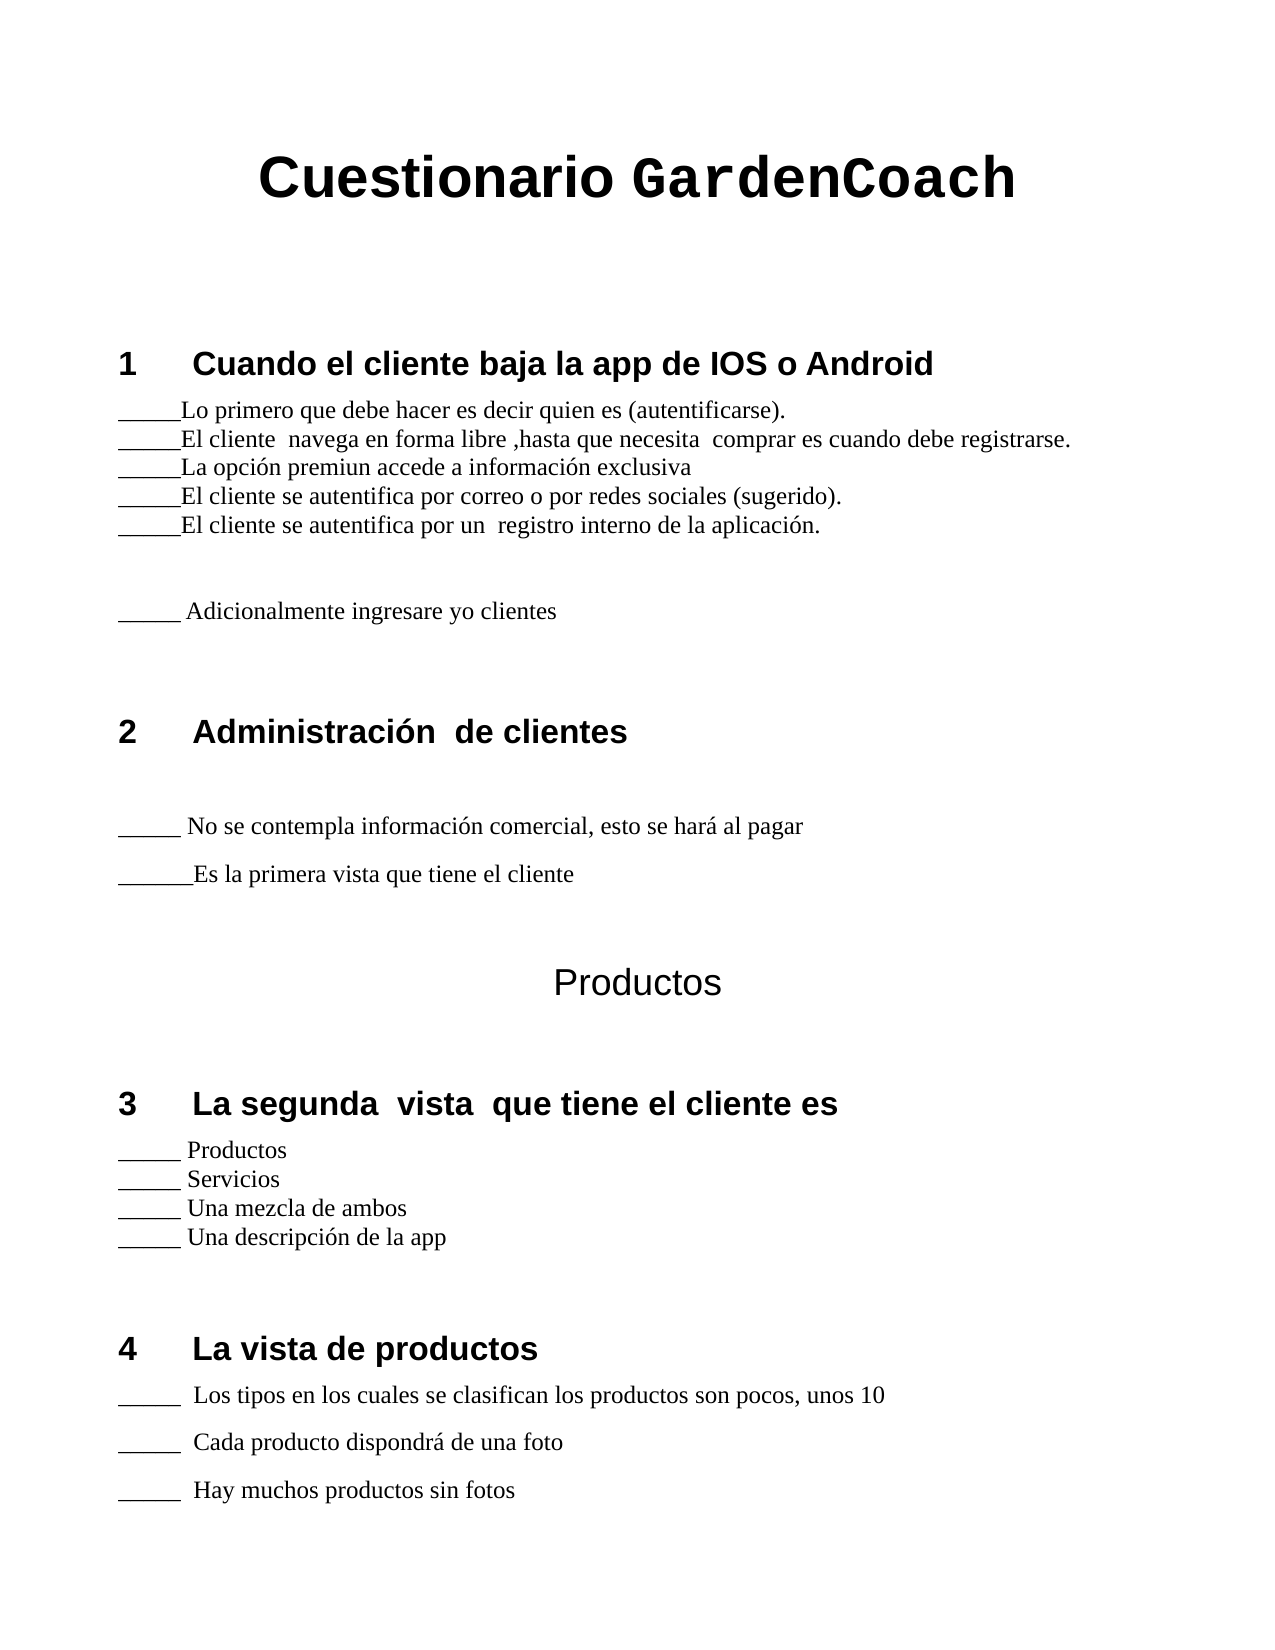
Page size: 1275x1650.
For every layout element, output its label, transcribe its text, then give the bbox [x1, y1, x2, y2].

subtitle Administración de clientes [118, 712, 1157, 751]
text _____ Cada producto dispondrá de una foto [118, 1427, 1157, 1456]
subtitle La segunda vista que tiene el cliente es [118, 1084, 1157, 1123]
text _____Lo primero que debe hacer es decir quien es (autentificarse). [118, 395, 1157, 424]
text _____ Productos [118, 1135, 1157, 1164]
text _____ Una descripción de la app [118, 1222, 1157, 1250]
subtitle Productos [118, 960, 1157, 1003]
text _____ Una mezcla de ambos [118, 1193, 1157, 1222]
text _____ Los tipos en los cuales se clasifican los productos son pocos, unos 10 [118, 1380, 1157, 1408]
subtitle Cuando el cliente baja la app de IOS o Android [118, 344, 1157, 382]
text _____La opción premiun accede a información exclusiva [118, 452, 1157, 481]
subtitle La vista de productos [118, 1329, 1157, 1367]
text _____El cliente navega en forma libre ,hasta que necesita comprar es cuando debe registrarse. [118, 424, 1157, 452]
text _____ Adicionalmente ingresare yo clientes [118, 596, 1157, 625]
text _____El cliente se autentifica por un registro interno de la aplicación. [118, 510, 1157, 539]
text ______Es la primera vista que tiene el cliente [118, 859, 1157, 887]
text _____ Servicios [118, 1164, 1157, 1193]
text _____ Hay muchos productos sin fotos [118, 1475, 1157, 1504]
text _____El cliente se autentifica por correo o por redes sociales (sugerido). [118, 481, 1157, 510]
text _____ No se contempla información comercial, esto se hará al pagar [118, 811, 1157, 840]
title Cuestionario GardenCoach [118, 143, 1157, 215]
